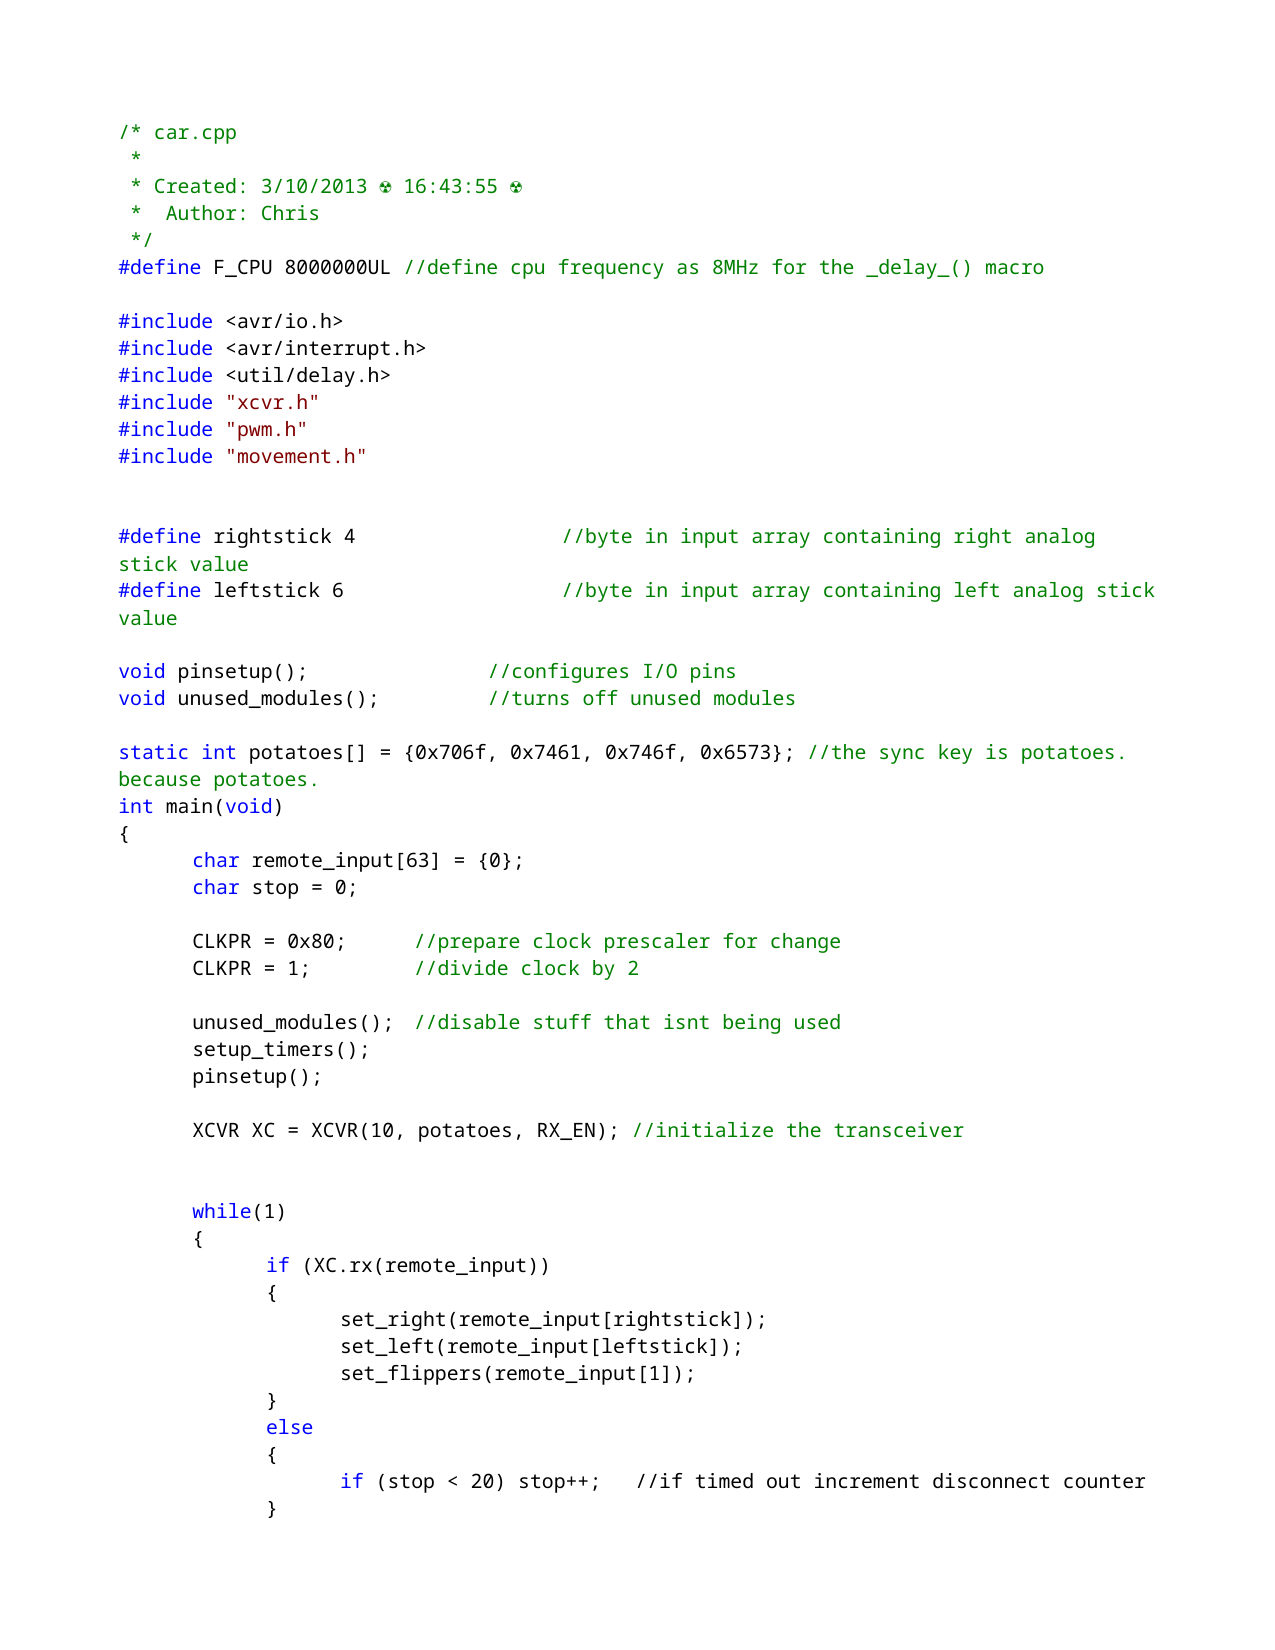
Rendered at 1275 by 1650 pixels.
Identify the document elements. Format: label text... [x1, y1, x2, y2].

text if (stop < 20) stop++; //if timed out increment disconnect counter [118, 1467, 1157, 1494]
text #include "movement.h" [118, 442, 1157, 469]
text set_left(remote_input[leftstick]); [118, 1332, 1157, 1359]
text #define F_CPU 8000000UL //define cpu frequency as 8MHz for the _delay_() macro [118, 253, 1157, 280]
text * Author: Chris [118, 199, 1157, 226]
text { [118, 819, 1157, 847]
text */ [118, 226, 1157, 253]
text int main(void) [118, 793, 1157, 819]
text { [118, 1224, 1157, 1251]
text { [118, 1440, 1157, 1467]
text #include "pwm.h" [118, 415, 1157, 442]
text char stop = 0; [118, 873, 1157, 901]
text char remote_input[63] = {0}; [118, 847, 1157, 873]
text * Created: 3/10/2013 ☢ 16:43:55 ☢ [118, 172, 1157, 199]
text #define leftstick 6 //byte in input array containing left analog stick value [118, 577, 1157, 631]
text void pinsetup(); //configures I/O pins [118, 658, 1157, 685]
text set_flippers(remote_input[1]); [118, 1359, 1157, 1386]
text #include <avr/interrupt.h> [118, 334, 1157, 361]
text #include "xcvr.h" [118, 388, 1157, 415]
text CLKPR = 0x80; //prepare clock prescaler for change [118, 927, 1157, 954]
text CLKPR = 1; //divide clock by 2 [118, 954, 1157, 981]
text #include <util/delay.h> [118, 361, 1157, 388]
text } [118, 1494, 1157, 1521]
text #define rightstick 4 //byte in input array containing right analog stick value [118, 523, 1157, 577]
text } [118, 1386, 1157, 1413]
text set_right(remote_input[rightstick]); [118, 1305, 1157, 1332]
text void unused_modules(); //turns off unused modules [118, 685, 1157, 712]
text pinsetup(); [118, 1062, 1157, 1089]
text /* car.cpp [118, 118, 1157, 145]
text if (XC.rx(remote_input)) [118, 1251, 1157, 1278]
text { [118, 1278, 1157, 1305]
text setup_timers(); [118, 1035, 1157, 1062]
text else [118, 1413, 1157, 1440]
text static int potatoes[] = {0x706f, 0x7461, 0x746f, 0x6573}; //the sync key is potatoes. because potatoes. [118, 739, 1157, 793]
text #include <avr/io.h> [118, 307, 1157, 334]
text unused_modules(); //disable stuff that isnt being used [118, 1008, 1157, 1035]
text while(1) [118, 1197, 1157, 1224]
text * [118, 145, 1157, 172]
text XCVR XC = XCVR(10, potatoes, RX_EN); //initialize the transceiver [118, 1116, 1157, 1143]
